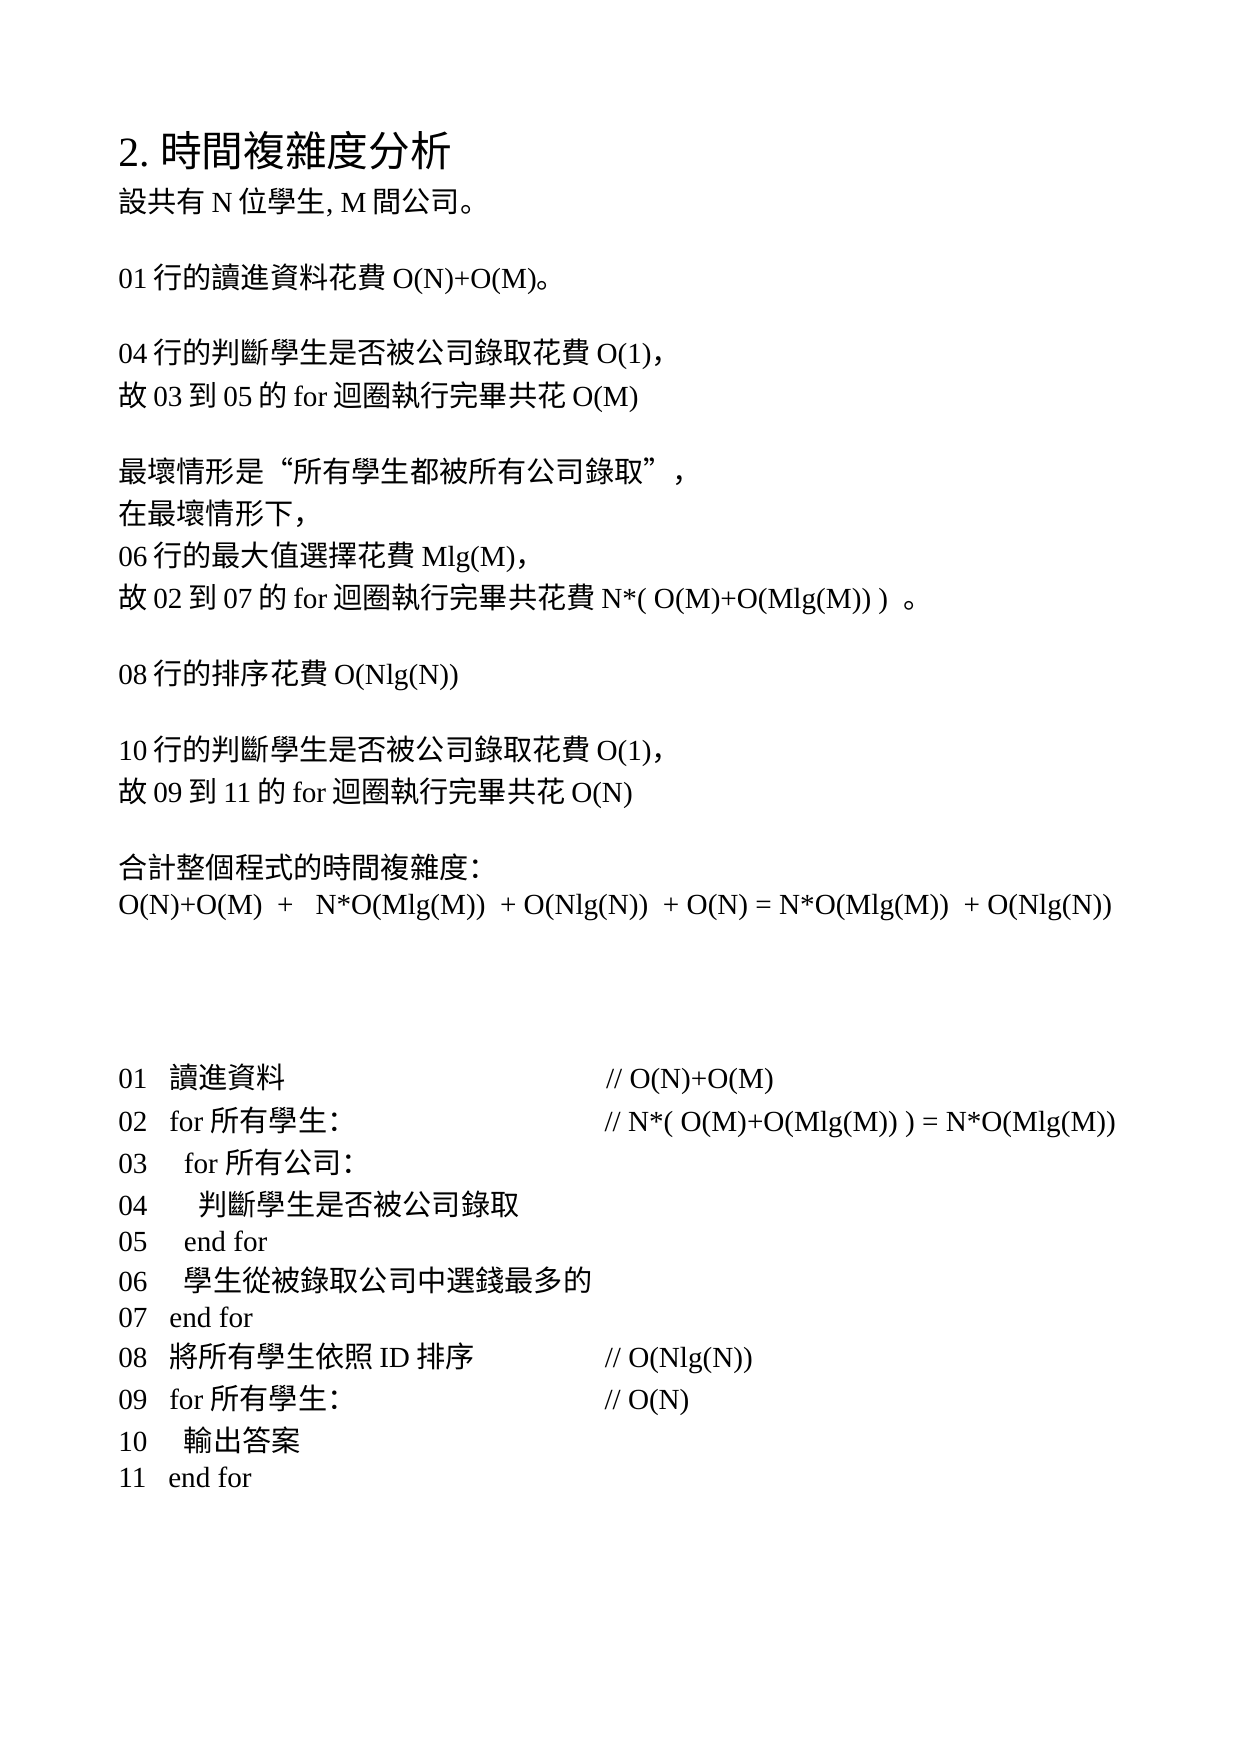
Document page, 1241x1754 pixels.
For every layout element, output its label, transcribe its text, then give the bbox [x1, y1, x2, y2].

text 04行的判斷學生是否被公司錄取花費O(1)， [118, 330, 1122, 372]
text 08行的排序花費O(Nlg(N)) [118, 651, 1122, 693]
text 02 for 所有學生： // N*( O(M)+O(Mlg(M)) ) = N*O(Mlg(M)) [118, 1097, 1122, 1139]
text 01行的讀進資料花費O(N)+O(M)。 [118, 254, 1122, 297]
text O(N)+O(M) + N*O(Mlg(M)) + O(Nlg(N)) + O(N) = N*O(Mlg(M)) + O(Nlg(N)) [118, 887, 1122, 921]
text 合計整個程式的時間複雜度： [118, 845, 1122, 887]
text 07 end for [118, 1300, 1122, 1333]
text 故09到11的for迴圈執行完畢共花O(N) [118, 769, 1122, 811]
text 最壞情形是“所有學生都被所有公司錄取”， [118, 448, 1122, 491]
text 01 讀進資料 // O(N)+O(M) [118, 1055, 1122, 1097]
text 2. 時間複雜度分析 [118, 118, 1122, 178]
text 10 輸出答案 [118, 1418, 1122, 1460]
text 在最壞情形下， [118, 491, 1122, 533]
text 11 end for [118, 1460, 1122, 1494]
text 設共有N位學生, M間公司。 [118, 178, 1122, 221]
text 05 end for [118, 1224, 1122, 1258]
text 故02到07的for迴圈執行完畢共花費N*( O(M)+O(Mlg(M)) ) 。 [118, 575, 1122, 617]
text 04 判斷學生是否被公司錄取 [118, 1182, 1122, 1224]
text 06行的最大值選擇花費Mlg(M)， [118, 533, 1122, 575]
text 08 將所有學生依照ID排序 // O(Nlg(N)) [118, 1333, 1122, 1376]
text 故03到05的for迴圈執行完畢共花O(M) [118, 372, 1122, 415]
text 09 for 所有學生： // O(N) [118, 1376, 1122, 1418]
text 03 for 所有公司： [118, 1139, 1122, 1182]
text 10行的判斷學生是否被公司錄取花費O(1)， [118, 727, 1122, 769]
text 06 學生從被錄取公司中選錢最多的 [118, 1258, 1122, 1300]
